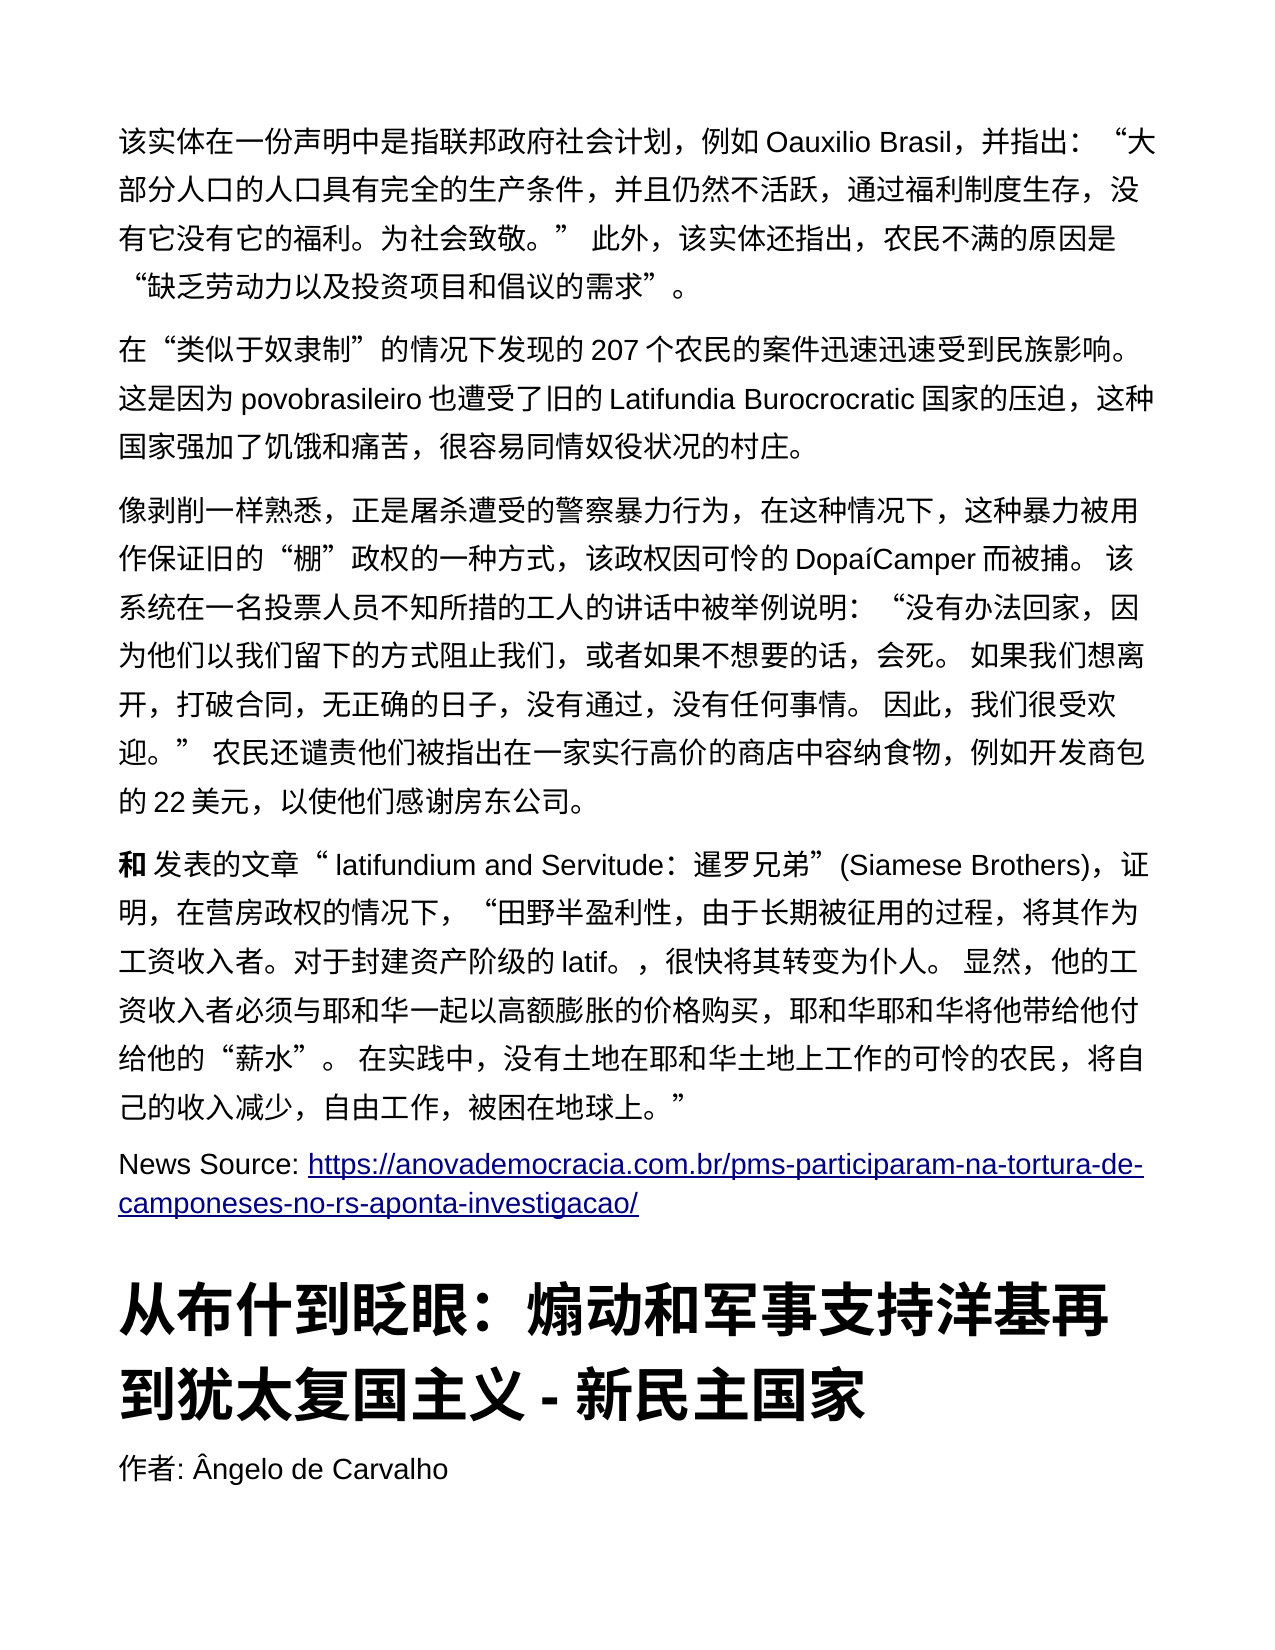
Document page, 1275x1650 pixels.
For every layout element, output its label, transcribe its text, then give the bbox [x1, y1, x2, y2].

text 该实体在一份声明中是指联邦政府社会计划，例如Oauxilio Brasil，并指出：“大部分人口的人口具有完全的生产条件，并且仍然不活跃，通过福利制度生存，没有它没有它的福利。为社会致敬。” 此外，该实体还指出，农民不满的原因是“缺乏劳动力以及投资项目和倡议的需求”。 [118, 118, 1157, 306]
text 像剥削一样熟悉，正是屠杀遭受的警察暴力行为，在这种情况下，这种暴力被用作保证旧的“棚”政权的一种方式，该政权因可怜的DopaíCamper而被捕。 该系统在一名投票人员不知所措的工人的讲话中被举例说明：“没有办法回家，因为他们以我们留下的方式阻止我们，或者如果不想要的话，会死。 如果我们想离开，打破合同，无正确的日子，没有通过，没有任何事情。 因此，我们很受欢迎。” 农民还谴责他们被指出在一家实行高价的商店中容纳食物，例如开发商包的22美元，以使他们感谢房东公司。 [118, 487, 1157, 821]
text 作者: Ângelo de Carvalho [118, 1445, 1157, 1488]
text News Source: https://anovademocracia.com.br/pms-participaram-na-tortura-de-camponeses-no-rs-aponta-investigacao/ [118, 1147, 1157, 1219]
text 和 发表的文章“ latifundium and Servitude：暹罗兄弟”(Siamese Brothers)，证明，在营房政权的情况下，“田野半盈利性，由于长期被征用的过程，将其作为工资收入者。对于封建资产阶级的latif。，很快将其转变为仆人。 显然，他的工资收入者必须与耶和华一起以高额膨胀的价格购买，耶和华耶和华将他带给他付给他的“薪水”。 在实践中，没有土地在耶和华土地上工作的可怜的农民，将自己的收入减少，自由工作，被困在地球上。” [118, 841, 1157, 1126]
text 在“类似于奴隶制”的情况下发现的207个农民的案件迅速迅速受到民族影响。 这是因为povobrasileiro也遭受了旧的Latifundia Burocrocratic国家的压迫，这种国家强加了饥饿和痛苦，很容易同情奴役状况的村庄。 [118, 327, 1157, 466]
subtitle 从布什到眨眼：煽动和军事支持洋基再到犹太复国主义 - 新民主国家 [118, 1264, 1157, 1433]
